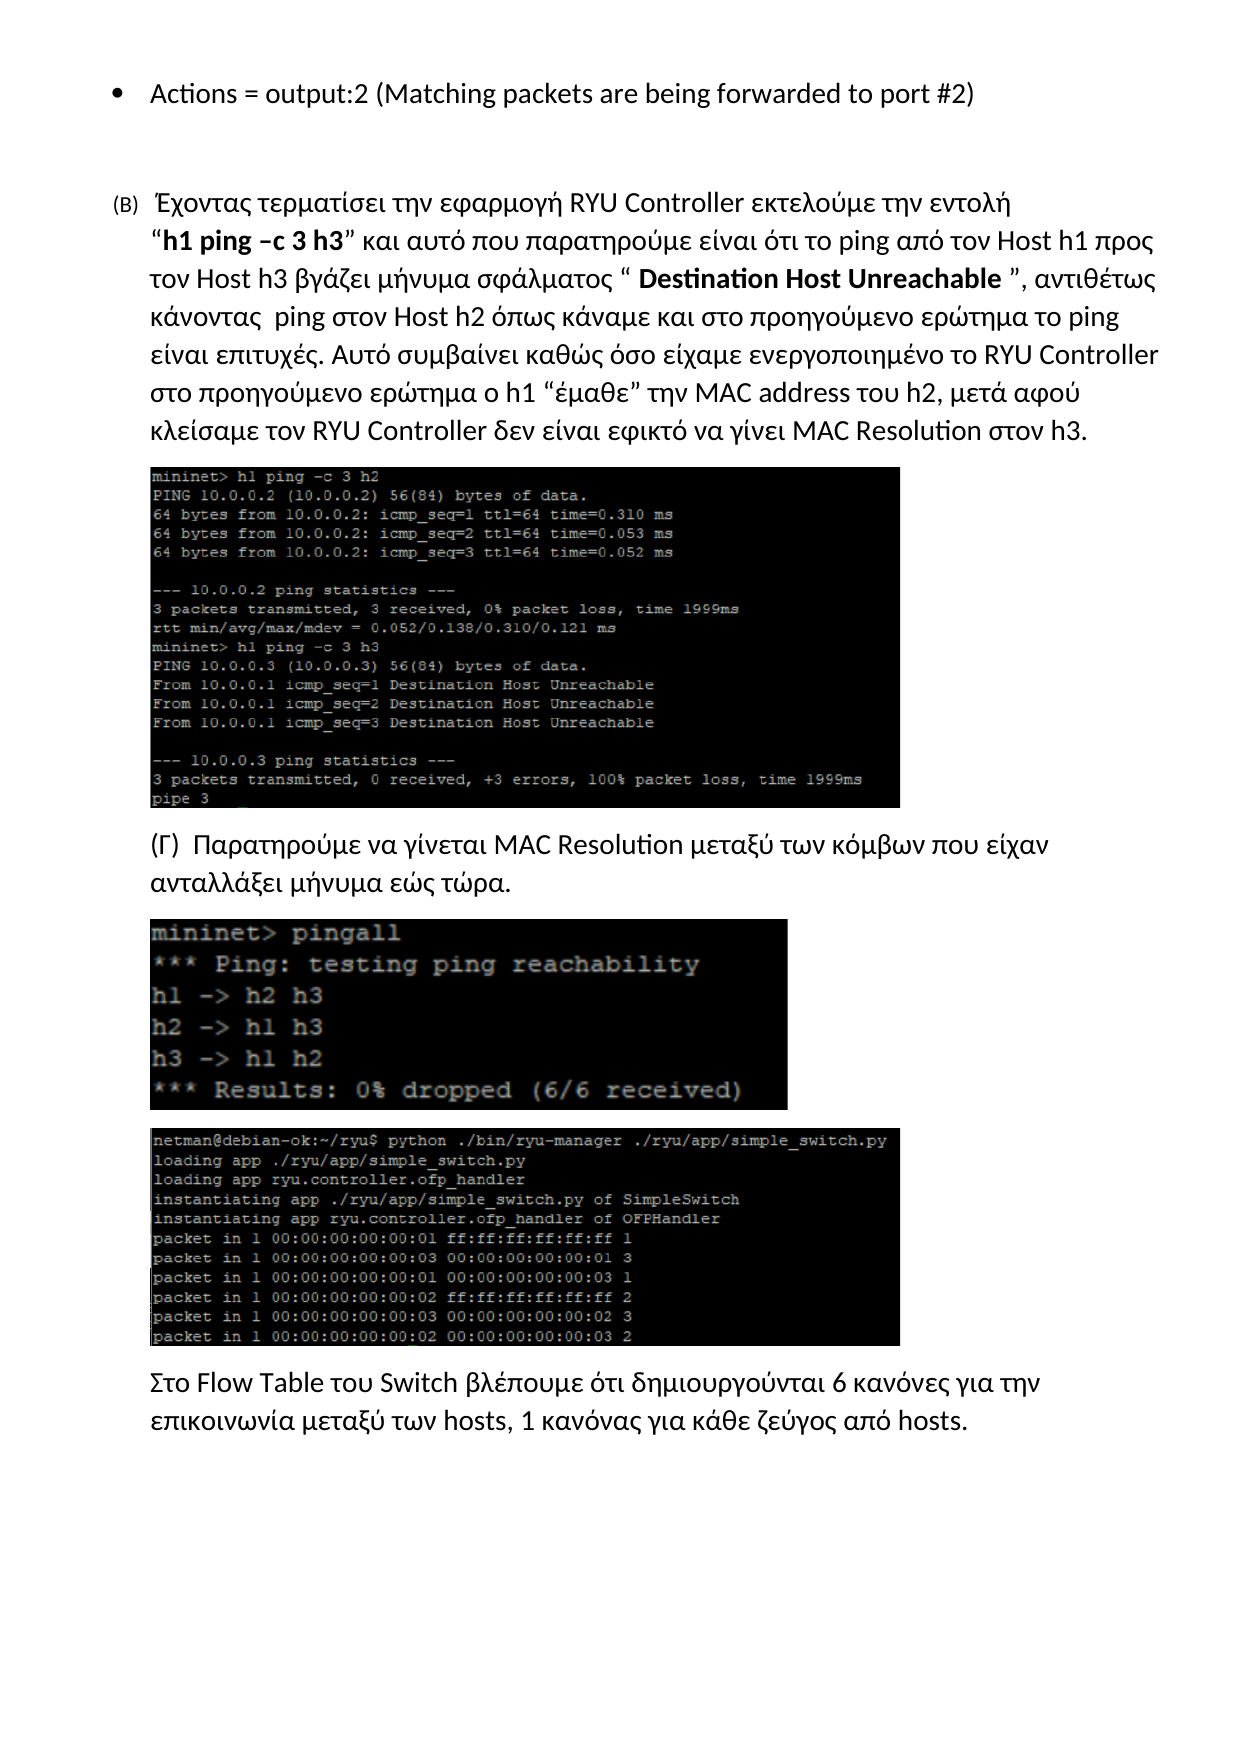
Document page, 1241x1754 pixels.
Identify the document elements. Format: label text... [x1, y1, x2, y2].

list Actions = output:2 (Matching packets are being forwarded to port #2) [112, 75, 1165, 111]
list Έχοντας τερματίσει την εφαρμογή RYU Controller εκτελούμε την εντολή “h1 ping –c 3 h3” και αυτό που παρατηρούμε είναι ότι το ping από τον Host h1 προς τον Host h3 βγάζει μήνυμα σφάλματος “ Destination Host Unreachable ”, αντιθέτως κάνοντας ping στον Host h2 όπως κάναμε και στο προηγούμενο ερώτημα το ping είναι επιτυχές. Αυτό συμβαίνει καθώς όσο είχαμε ενεργοποιημένο το RYU Controller στο προηγούμενο ερώτημα ο h1 “έμαθε” την MAC address του h2, μετά αφού κλείσαμε τον RYU Controller δεν είναι εφικτό να γίνει MAC Resolution στον h3. [112, 184, 1165, 448]
text Στο Flow Table του Switch βλέπουμε ότι δημιουργούνται 6 κανόνες για την επικοινωνία μεταξύ των hosts, 1 κανόνας για κάθε ζεύγος από hosts. [75, 1364, 1165, 1438]
text (Γ) Παρατηρούμε να γίνεται MAC Resolution μεταξύ των κόμβων που είχαν ανταλλάξει μήνυμα εώς τώρα. [75, 826, 1165, 900]
